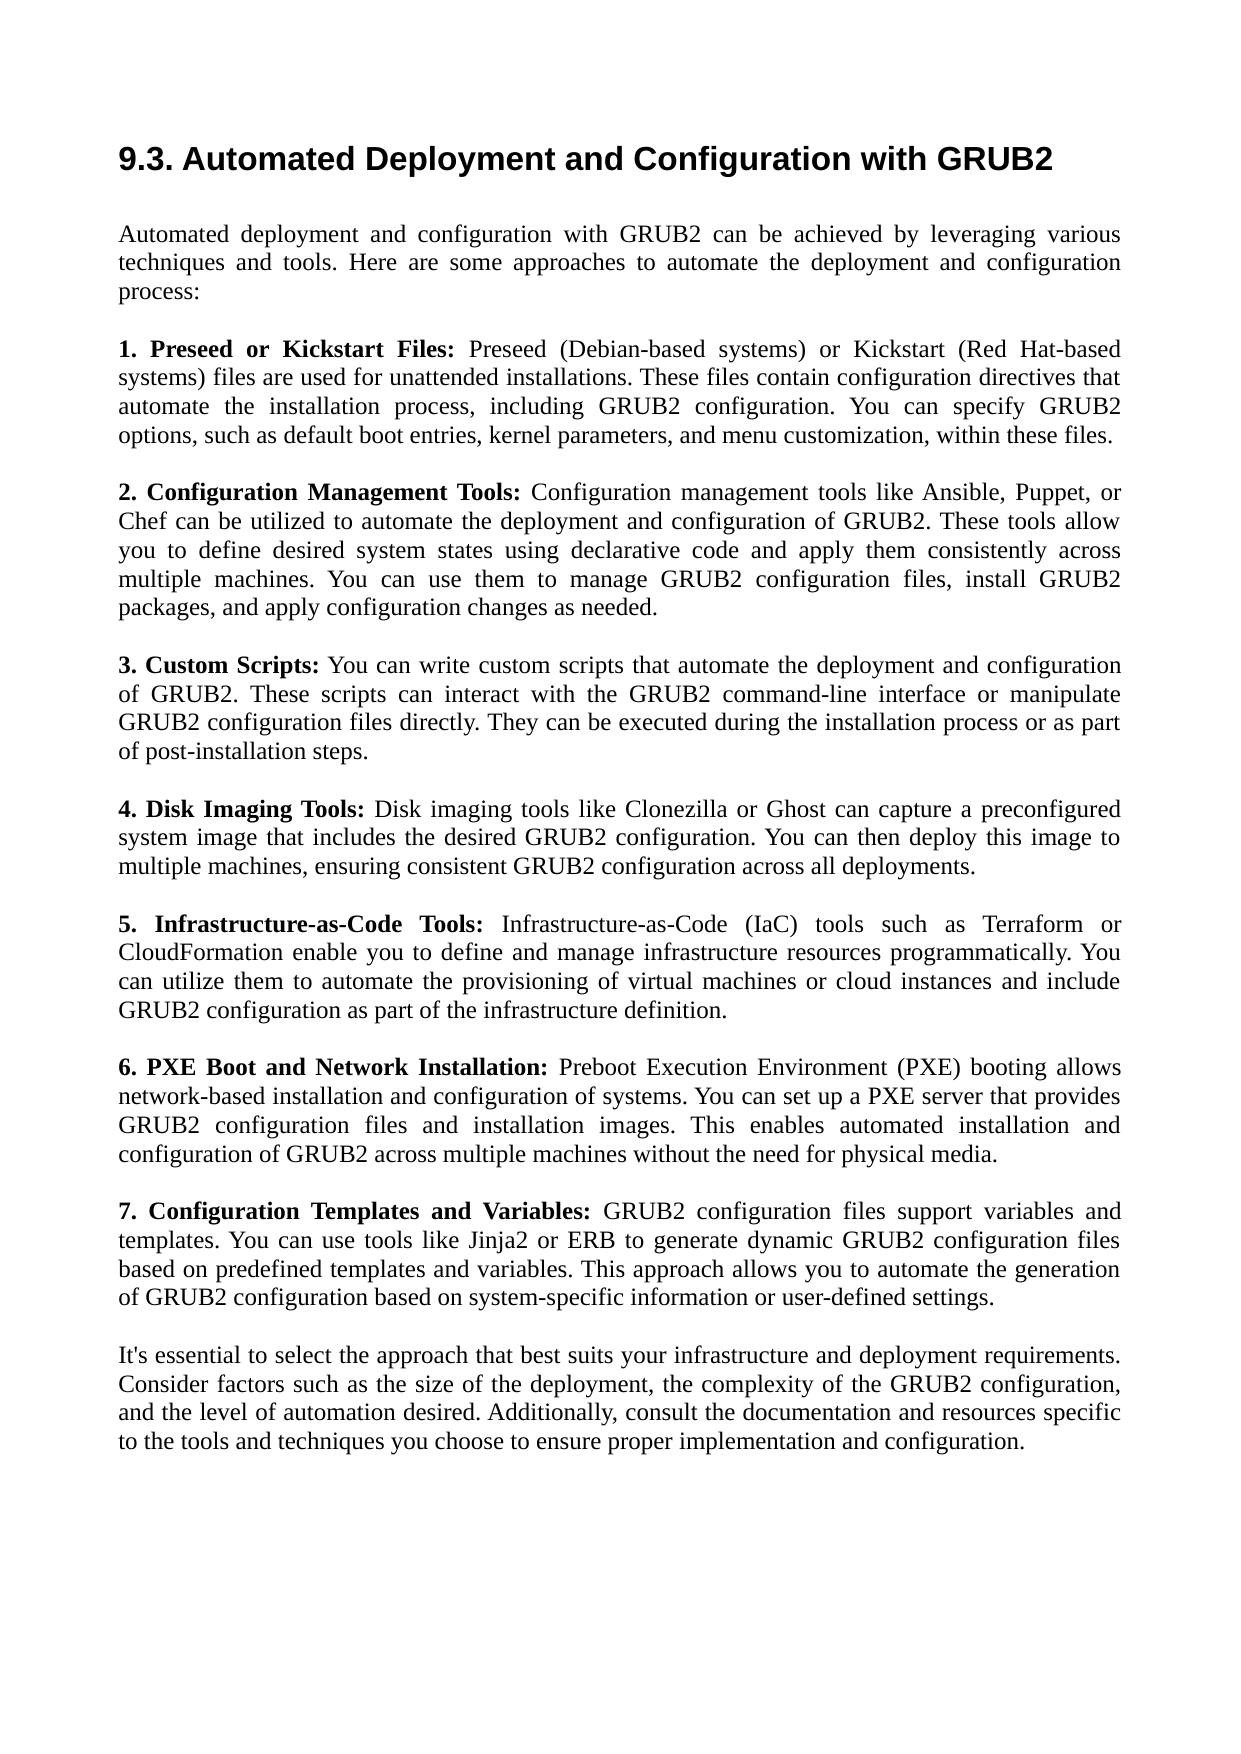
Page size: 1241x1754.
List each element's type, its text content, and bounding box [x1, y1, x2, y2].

text 4. Disk Imaging Tools: Disk imaging tools like Clonezilla or Ghost can capture a preconfigured system image that includes the desired GRUB2 configuration. You can then deploy this image to multiple machines, ensuring consistent GRUB2 configuration across all deployments. [118, 794, 1122, 880]
text It's essential to select the approach that best suits your infrastructure and deployment requirements. Consider factors such as the size of the deployment, the complexity of the GRUB2 configuration, and the level of automation desired. Additionally, consult the documentation and resources specific to the tools and techniques you choose to ensure proper implementation and configuration. [118, 1340, 1122, 1455]
text 1. Preseed or Kickstart Files: Preseed (Debian-based systems) or Kickstart (Red Hat-based systems) files are used for unattended installations. These files contain configuration directives that automate the installation process, including GRUB2 configuration. You can specify GRUB2 options, such as default boot entries, kernel parameters, and menu customization, within these files. [118, 334, 1122, 449]
text 5. Infrastructure-as-Code Tools: Infrastructure-as-Code (IaC) tools such as Terraform or CloudFormation enable you to define and manage infrastructure resources programmatically. You can utilize them to automate the provisioning of virtual machines or cloud instances and include GRUB2 configuration as part of the infrastructure definition. [118, 909, 1122, 1024]
text 3. Custom Scripts: You can write custom scripts that automate the deployment and configuration of GRUB2. These scripts can interact with the GRUB2 command-line interface or manipulate GRUB2 configuration files directly. They can be executed during the installation process or as part of post-installation steps. [118, 650, 1122, 765]
text 6. PXE Boot and Network Installation: Preboot Execution Environment (PXE) booting allows network-based installation and configuration of systems. You can set up a PXE server that provides GRUB2 configuration files and installation images. This enables automated installation and configuration of GRUB2 across multiple machines without the need for physical media. [118, 1052, 1122, 1167]
subtitle 9.3. Automated Deployment and Configuration with GRUB2 [118, 139, 1122, 177]
text 2. Configuration Management Tools: Configuration management tools like Ansible, Puppet, or Chef can be utilized to automate the deployment and configuration of GRUB2. These tools allow you to define desired system states using declarative code and apply them consistently across multiple machines. You can use them to manage GRUB2 configuration files, install GRUB2 packages, and apply configuration changes as needed. [118, 477, 1122, 621]
text 7. Configuration Templates and Variables: GRUB2 configuration files support variables and templates. You can use tools like Jinja2 or ERB to generate dynamic GRUB2 configuration files based on predefined templates and variables. This approach allows you to automate the generation of GRUB2 configuration based on system-specific information or user-defined settings. [118, 1196, 1122, 1311]
text Automated deployment and configuration with GRUB2 can be achieved by leveraging various techniques and tools. Here are some approaches to automate the deployment and configuration process: [118, 219, 1122, 305]
